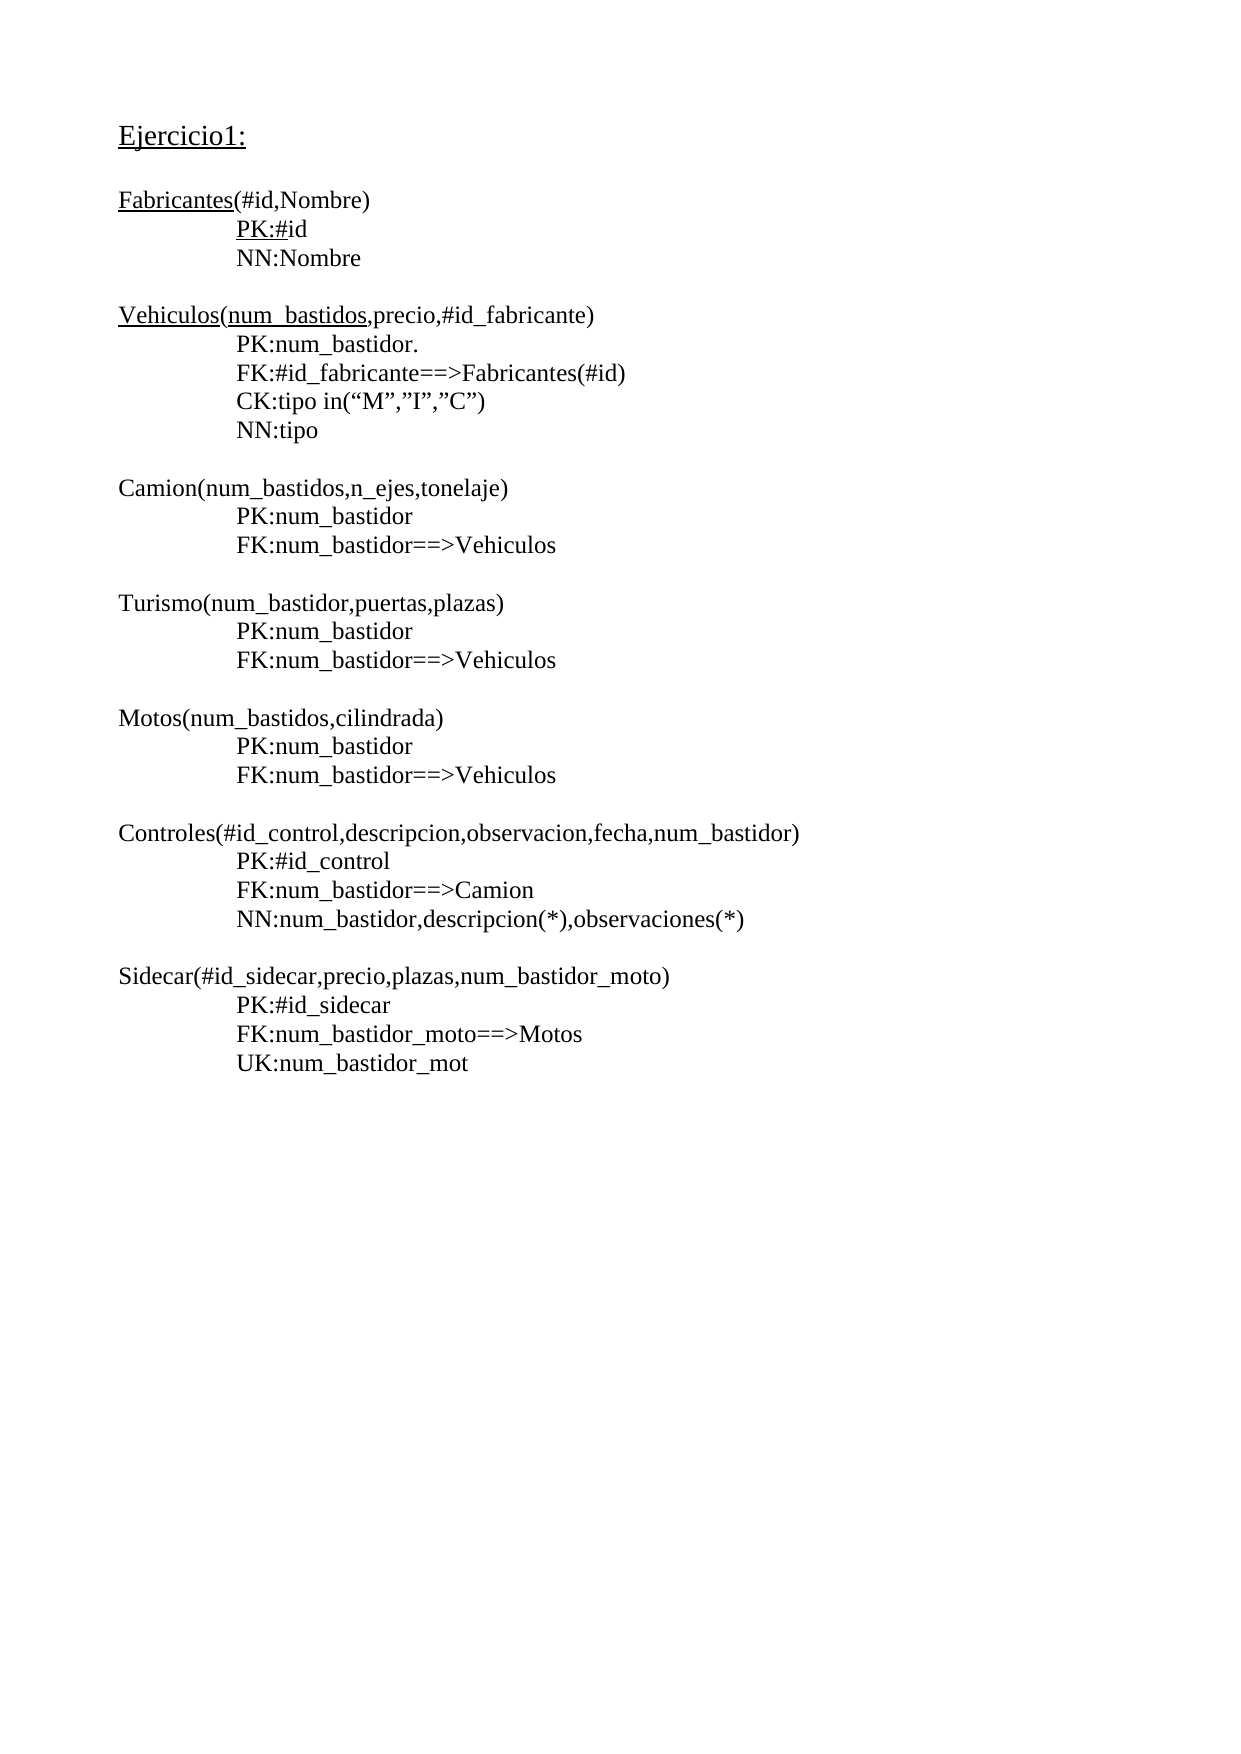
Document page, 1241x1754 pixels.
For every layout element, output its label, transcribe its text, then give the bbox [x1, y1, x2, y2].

text PK:#id_control [118, 846, 1122, 875]
text Ejercicio1: [118, 118, 1122, 152]
text PK:num_bastidor [118, 731, 1122, 760]
text PK:#id [118, 214, 1122, 243]
text FK:num_bastidor==>Vehiculos [118, 645, 1122, 674]
text FK:num_bastidor==>Camion [118, 875, 1122, 904]
text FK:num_bastidor==>Vehiculos [118, 530, 1122, 559]
text PK:num_bastidor. [118, 329, 1122, 358]
text Sidecar(#id_sidecar,precio,plazas,num_bastidor_moto) [118, 961, 1122, 990]
text PK:num_bastidor [118, 501, 1122, 530]
text CK:tipo in(“M”,”I”,”C”) [118, 386, 1122, 415]
text NN:num_bastidor,descripcion(*),observaciones(*) [118, 904, 1122, 933]
text Fabricantes(#id,Nombre) [118, 185, 1122, 214]
text Controles(#id_control,descripcion,observacion,fecha,num_bastidor) [118, 818, 1122, 846]
text PK:num_bastidor [118, 616, 1122, 645]
text Vehiculos(num_bastidos,precio,#id_fabricante) [118, 300, 1122, 329]
text NN:tipo [118, 415, 1122, 444]
text FK:num_bastidor_moto==>Motos [118, 1019, 1122, 1048]
text NN:Nombre [118, 243, 1122, 271]
text FK:#id_fabricante==>Fabricantes(#id) [118, 358, 1122, 386]
text Turismo(num_bastidor,puertas,plazas) [118, 588, 1122, 616]
text UK:num_bastidor_mot [118, 1048, 1122, 1076]
text Camion(num_bastidos,n_ejes,tonelaje) [118, 473, 1122, 501]
text FK:num_bastidor==>Vehiculos [118, 760, 1122, 789]
text PK:#id_sidecar [118, 990, 1122, 1019]
text Motos(num_bastidos,cilindrada) [118, 703, 1122, 731]
